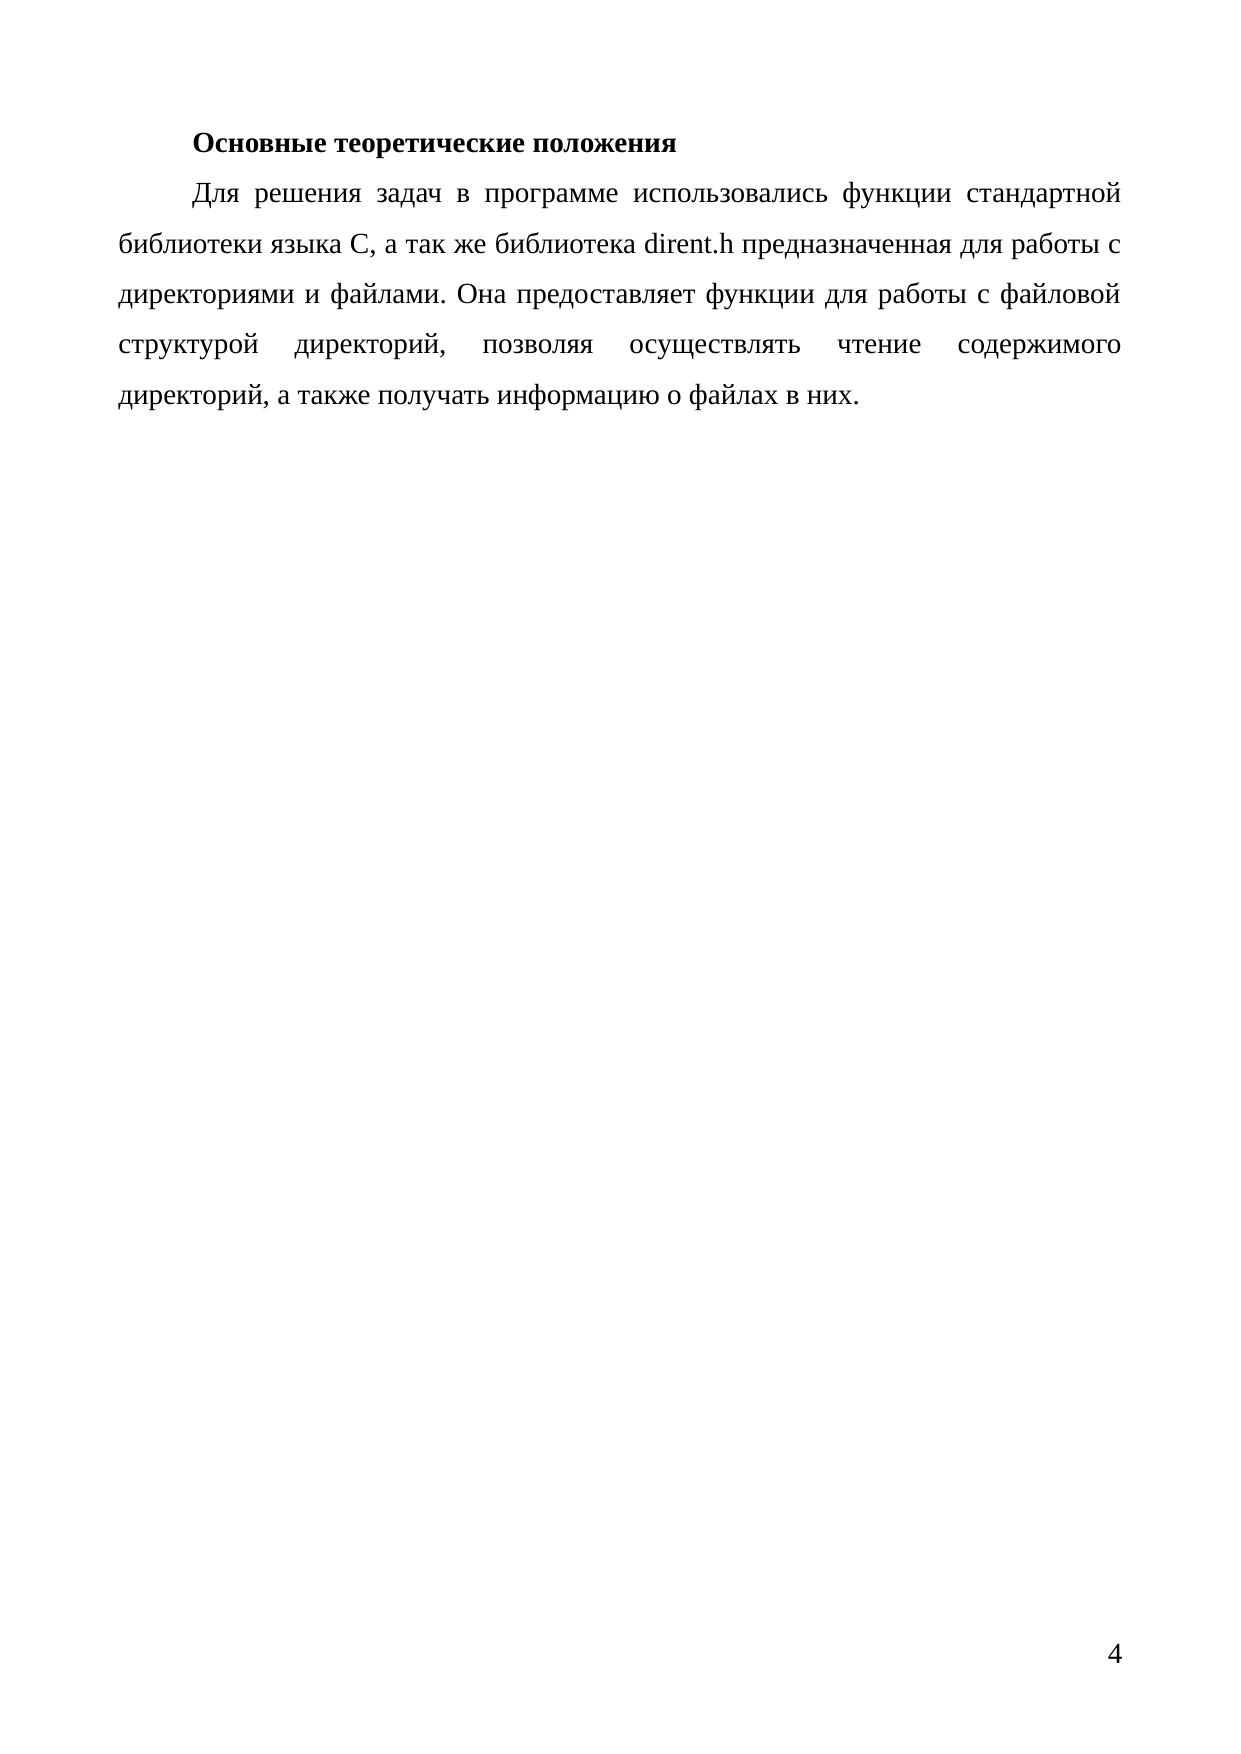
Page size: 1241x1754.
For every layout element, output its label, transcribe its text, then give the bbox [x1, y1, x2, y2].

subtitle Основные теоретические положения [118, 125, 1122, 159]
text Для решения задач в программе использовались функции стандартной библиотеки языка C, а так же библиотека dirent.h предназначенная для работы с директориями и файлами. Она предоставляет функции для работы с файловой структурой директорий, позволяя осуществлять чтение содержимого директорий, а также получать информацию о файлах в них. [118, 176, 1122, 410]
